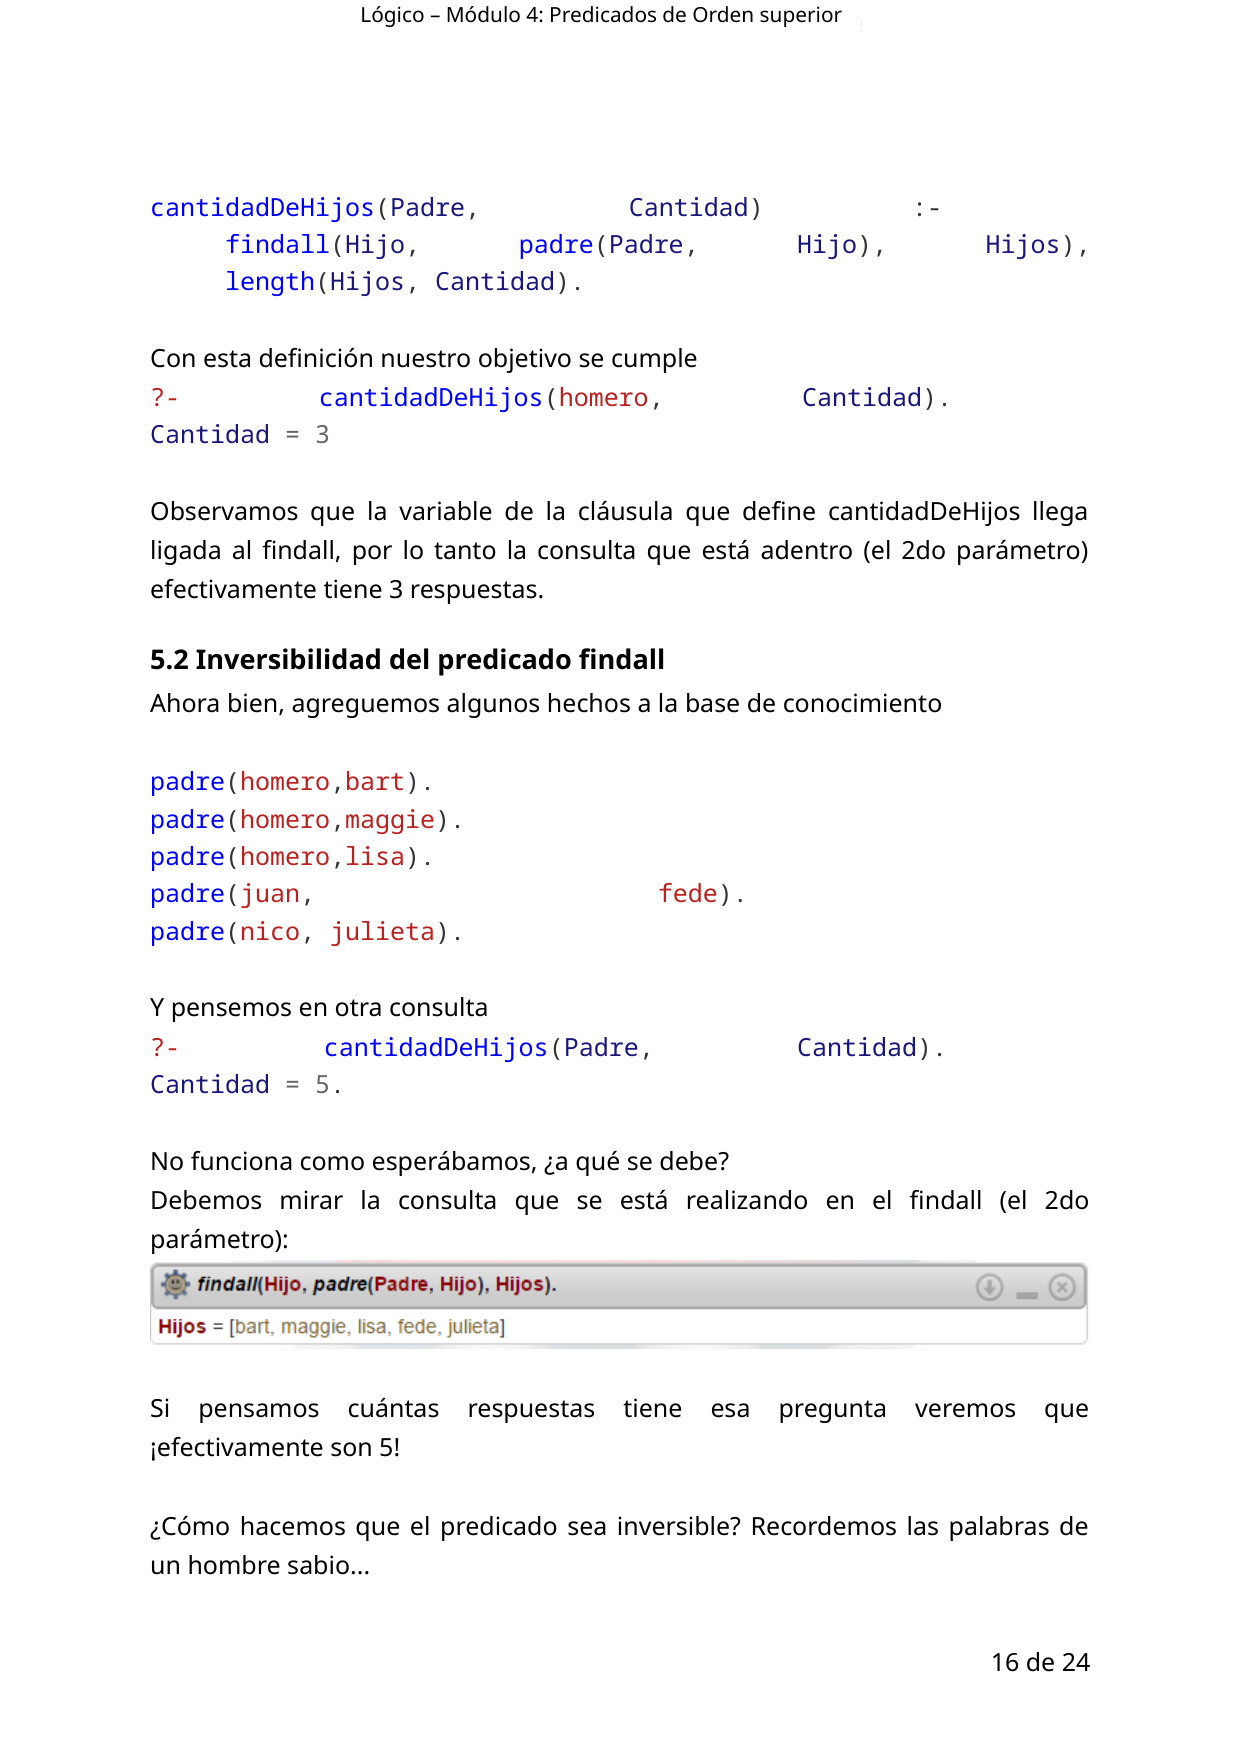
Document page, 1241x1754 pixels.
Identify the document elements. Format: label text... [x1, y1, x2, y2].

text ¿Cómo hacemos que el predicado sea inversible? Recordemos las palabras de un hombre sabio... [150, 1508, 1090, 1581]
text Y pensemos en otra consulta [150, 990, 1090, 1024]
text Observamos que la variable de la cláusula que define cantidadDeHijos llega ligada al findall, por lo tanto la consulta que está adentro (el 2do parámetro) efectivamente tiene 3 respuestas. [150, 494, 1090, 606]
subtitle 5.2 Inversibilidad del predicado findall [150, 640, 1090, 677]
text cantidadDeHijos(Padre, Cantidad) :- findall(Hijo, padre(Padre, Hijo), Hijos), length(Hijos, Cantidad). [150, 189, 1090, 298]
text padre(homero,bart). padre(homero,maggie). padre(homero,lisa). padre(juan, fede). padre(nico, julieta). [150, 764, 1090, 947]
text Ahora bien, agreguemos algunos hechos a la base de conocimiento [150, 686, 1090, 719]
text Con esta definición nuestro objetivo se cumple [150, 341, 1090, 374]
text No funciona como esperábamos, ¿a qué se debe? [150, 1143, 1090, 1177]
text Debemos mirar la consulta que se está realizando en el findall (el 2do parámetro): [150, 1182, 1090, 1256]
text ?- cantidadDeHijos(homero, Cantidad). Cantidad = 3 [150, 380, 1090, 451]
picture [150, 1260, 1091, 1349]
text ?- cantidadDeHijos(Padre, Cantidad). Cantidad = 5. [150, 1029, 1090, 1101]
text Si pensamos cuántas respuestas tiene esa pregunta veremos que ¡efectivamente son 5! [150, 1391, 1090, 1464]
